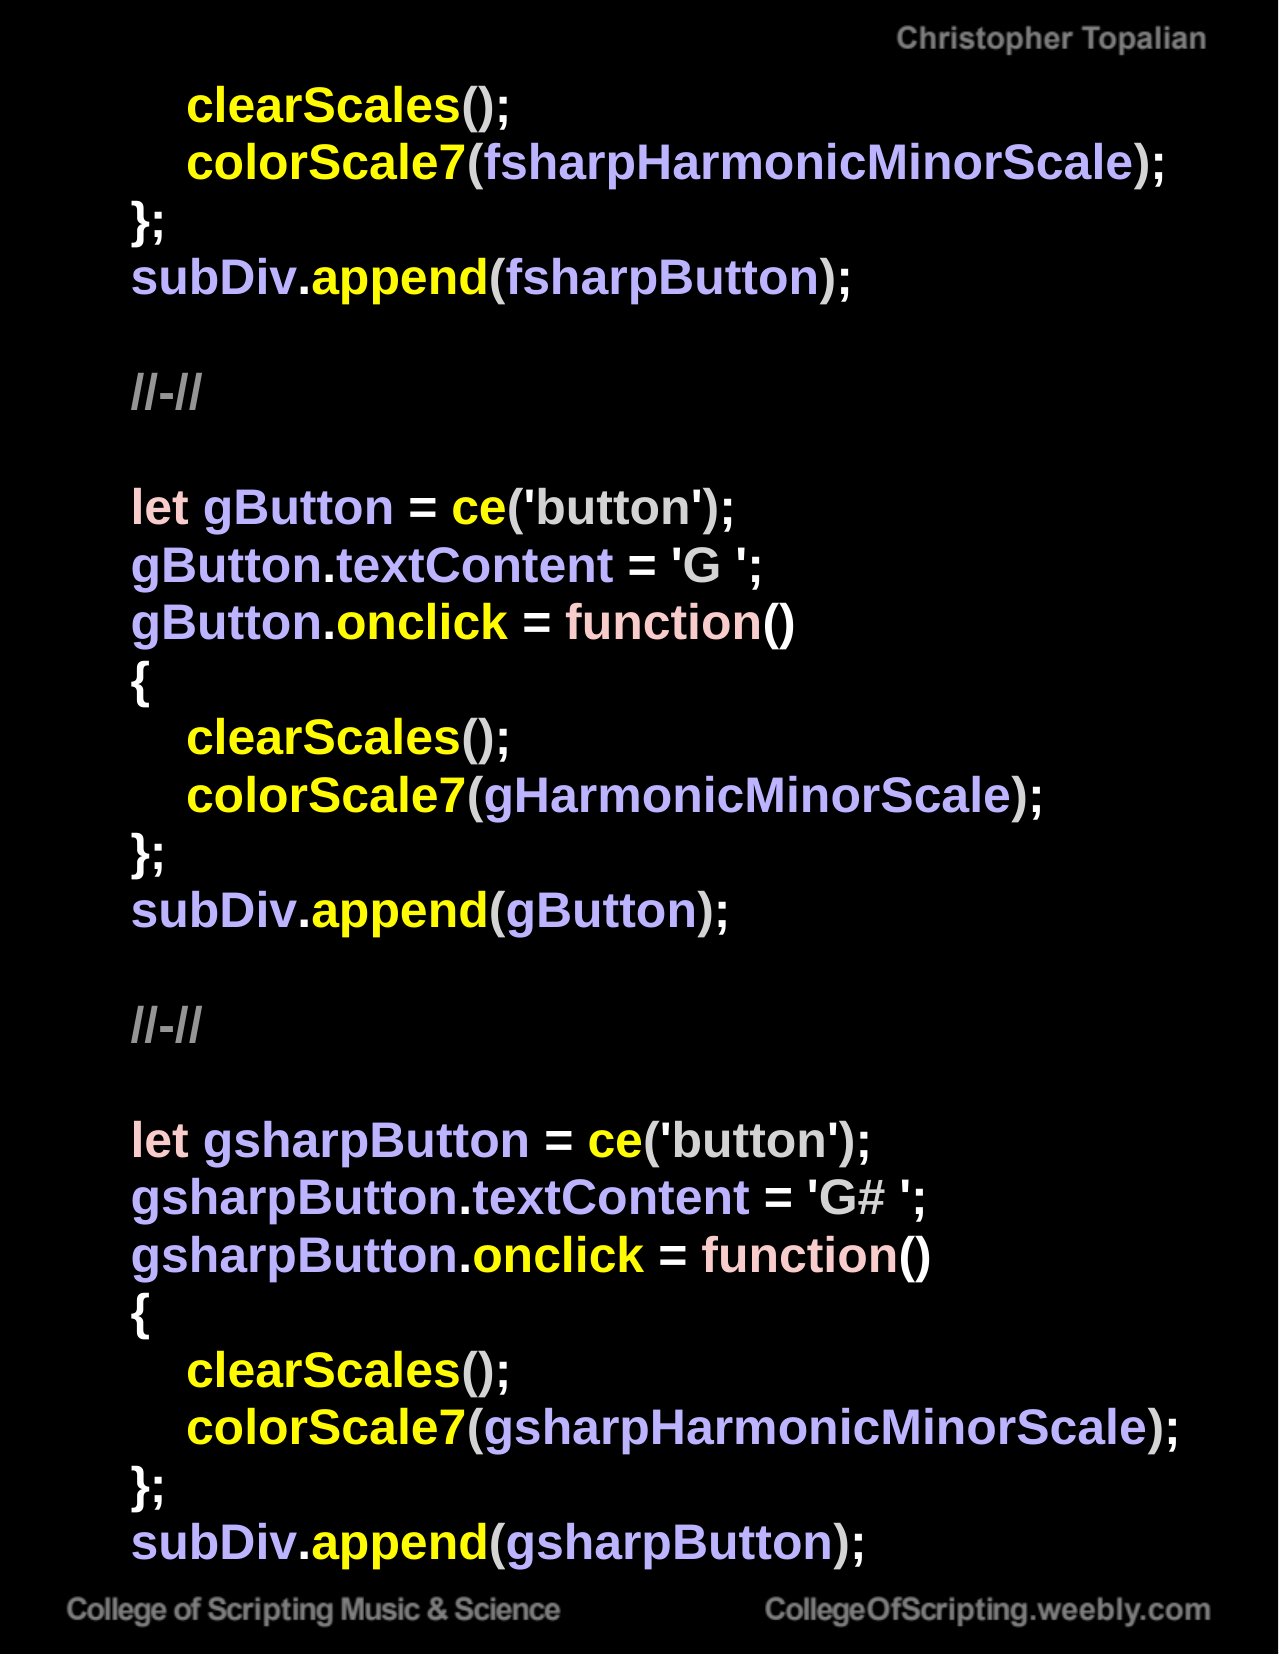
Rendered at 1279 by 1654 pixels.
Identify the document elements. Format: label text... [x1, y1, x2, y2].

text gsharpButton.onclick = function() [75, 1225, 1203, 1282]
text subDiv.append(gsharpButton); [75, 1512, 1203, 1570]
text colorScale7(fsharpHarmonicMinorScale); [75, 132, 1203, 190]
text subDiv.append(gButton); [75, 880, 1203, 937]
text clearScales(); [75, 1340, 1203, 1397]
text { [75, 650, 1203, 707]
text colorScale7(gHarmonicMinorScale); [75, 765, 1203, 822]
text let gButton = ce('button'); [75, 477, 1203, 535]
text gButton.onclick = function() [75, 592, 1203, 650]
text gsharpButton.textContent = 'G# '; [75, 1167, 1203, 1225]
text clearScales(); [75, 75, 1203, 132]
text let gsharpButton = ce('button'); [75, 1110, 1203, 1167]
text { [75, 1282, 1203, 1340]
text }; [75, 190, 1203, 247]
text colorScale7(gsharpHarmonicMinorScale); [75, 1397, 1203, 1455]
text gButton.textContent = 'G '; [75, 535, 1203, 592]
text //-// [75, 362, 1203, 420]
text clearScales(); [75, 707, 1203, 765]
text subDiv.append(fsharpButton); [75, 247, 1203, 305]
text //-// [75, 995, 1203, 1052]
text }; [75, 822, 1203, 880]
text }; [75, 1455, 1203, 1512]
